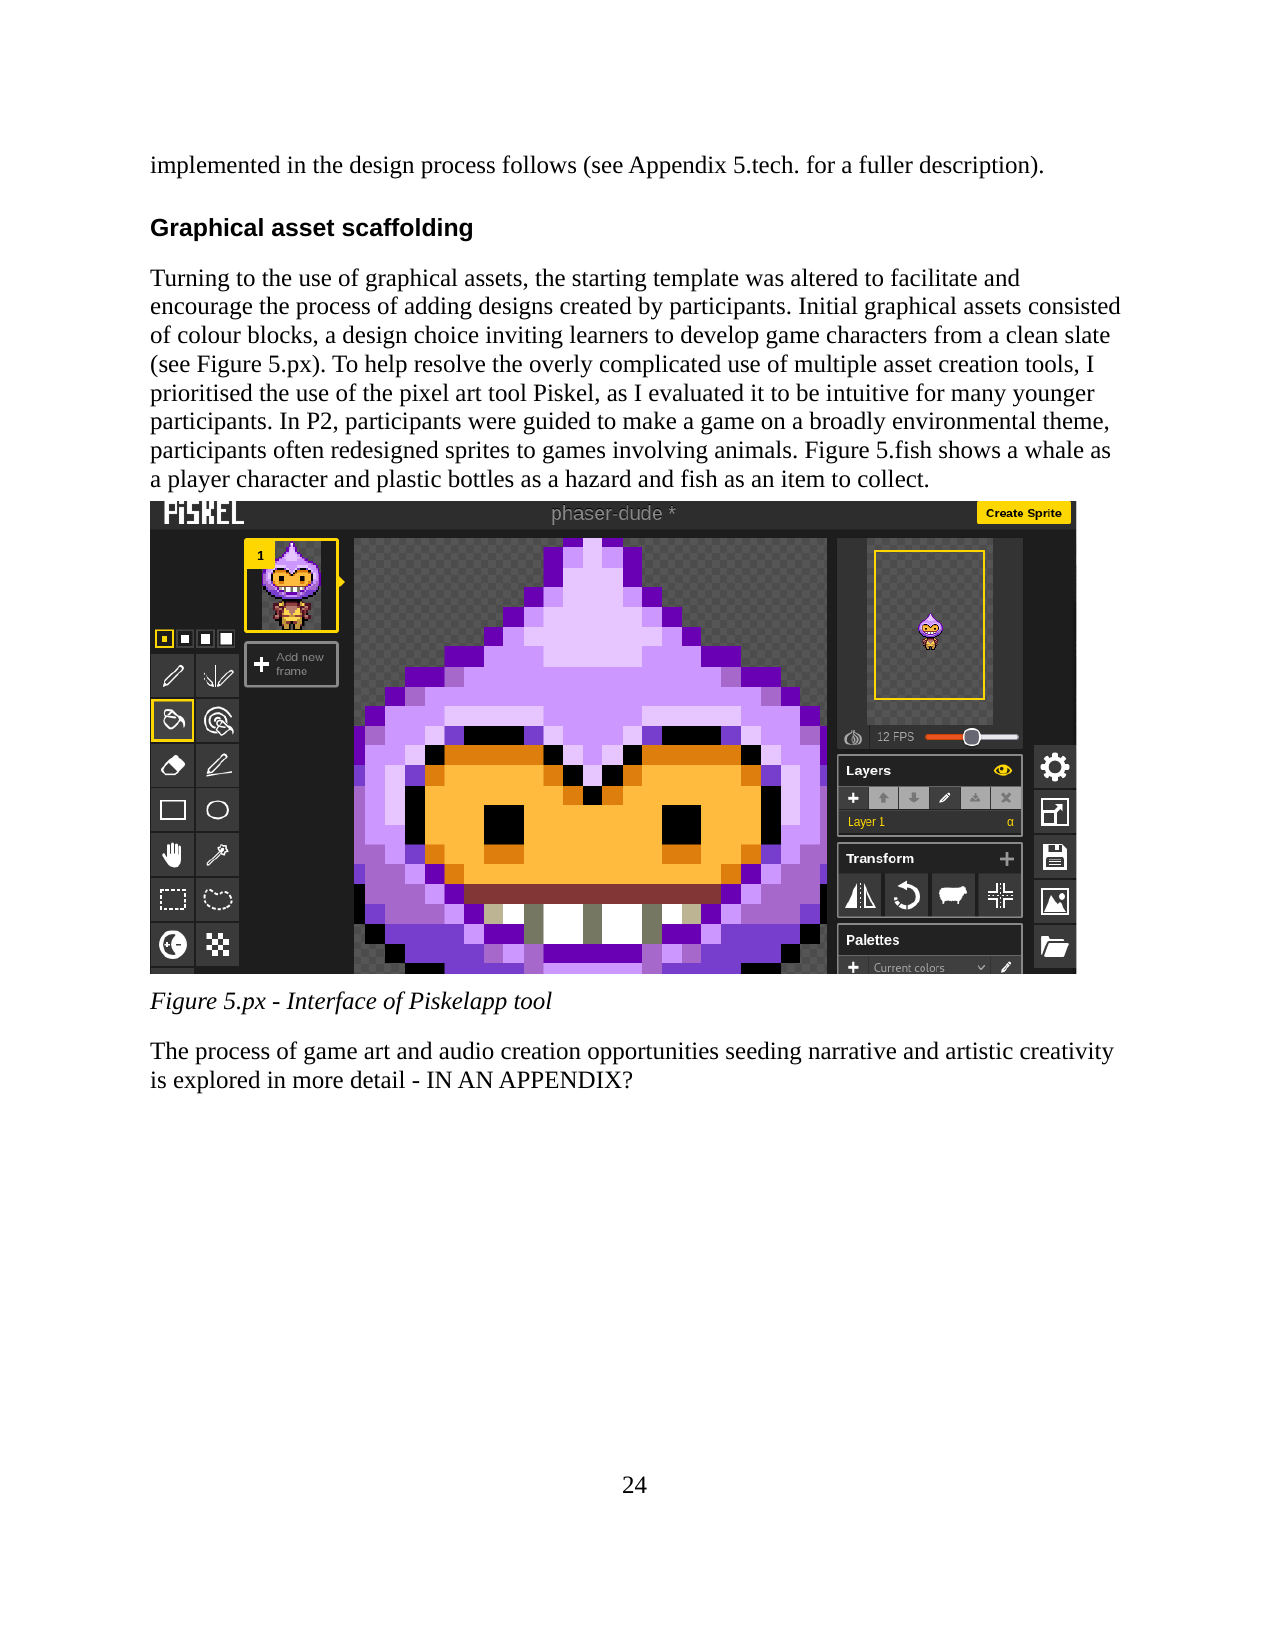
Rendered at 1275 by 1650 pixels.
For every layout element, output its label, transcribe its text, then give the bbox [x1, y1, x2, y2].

subtitle Graphical asset scaffolding [150, 213, 1125, 241]
text The process of game art and audio creation opportunities seeding narrative and artistic creativity is explored in more detail - IN AN APPENDIX? [150, 1036, 1125, 1094]
text implemented in the design process follows (see Appendix 5.tech. for a fuller description). [150, 150, 1125, 179]
text Turning to the use of graphical assets, the starting template was altered to facilitate and encourage the process of adding designs created by participants. Initial graphical assets consisted of colour blocks, a design choice inviting learners to develop game characters from a clean slate (see Figure 5.px). To help resolve the overly complicated use of multiple asset creation tools, I prioritised the use of the pixel art tool Piskel, as I evaluated it to be intuitive for many younger participants. In P2, participants were guided to make a game on a broadly environmental theme, participants often redesigned sprites to games involving animals. Figure 5.fish shows a whale as a player character and plastic bottles as a hazard and fish as an item to collect. [150, 263, 1125, 493]
picture [150, 501, 1077, 974]
text Figure 5.px - Interface of Piskelapp tool [150, 986, 1125, 1015]
